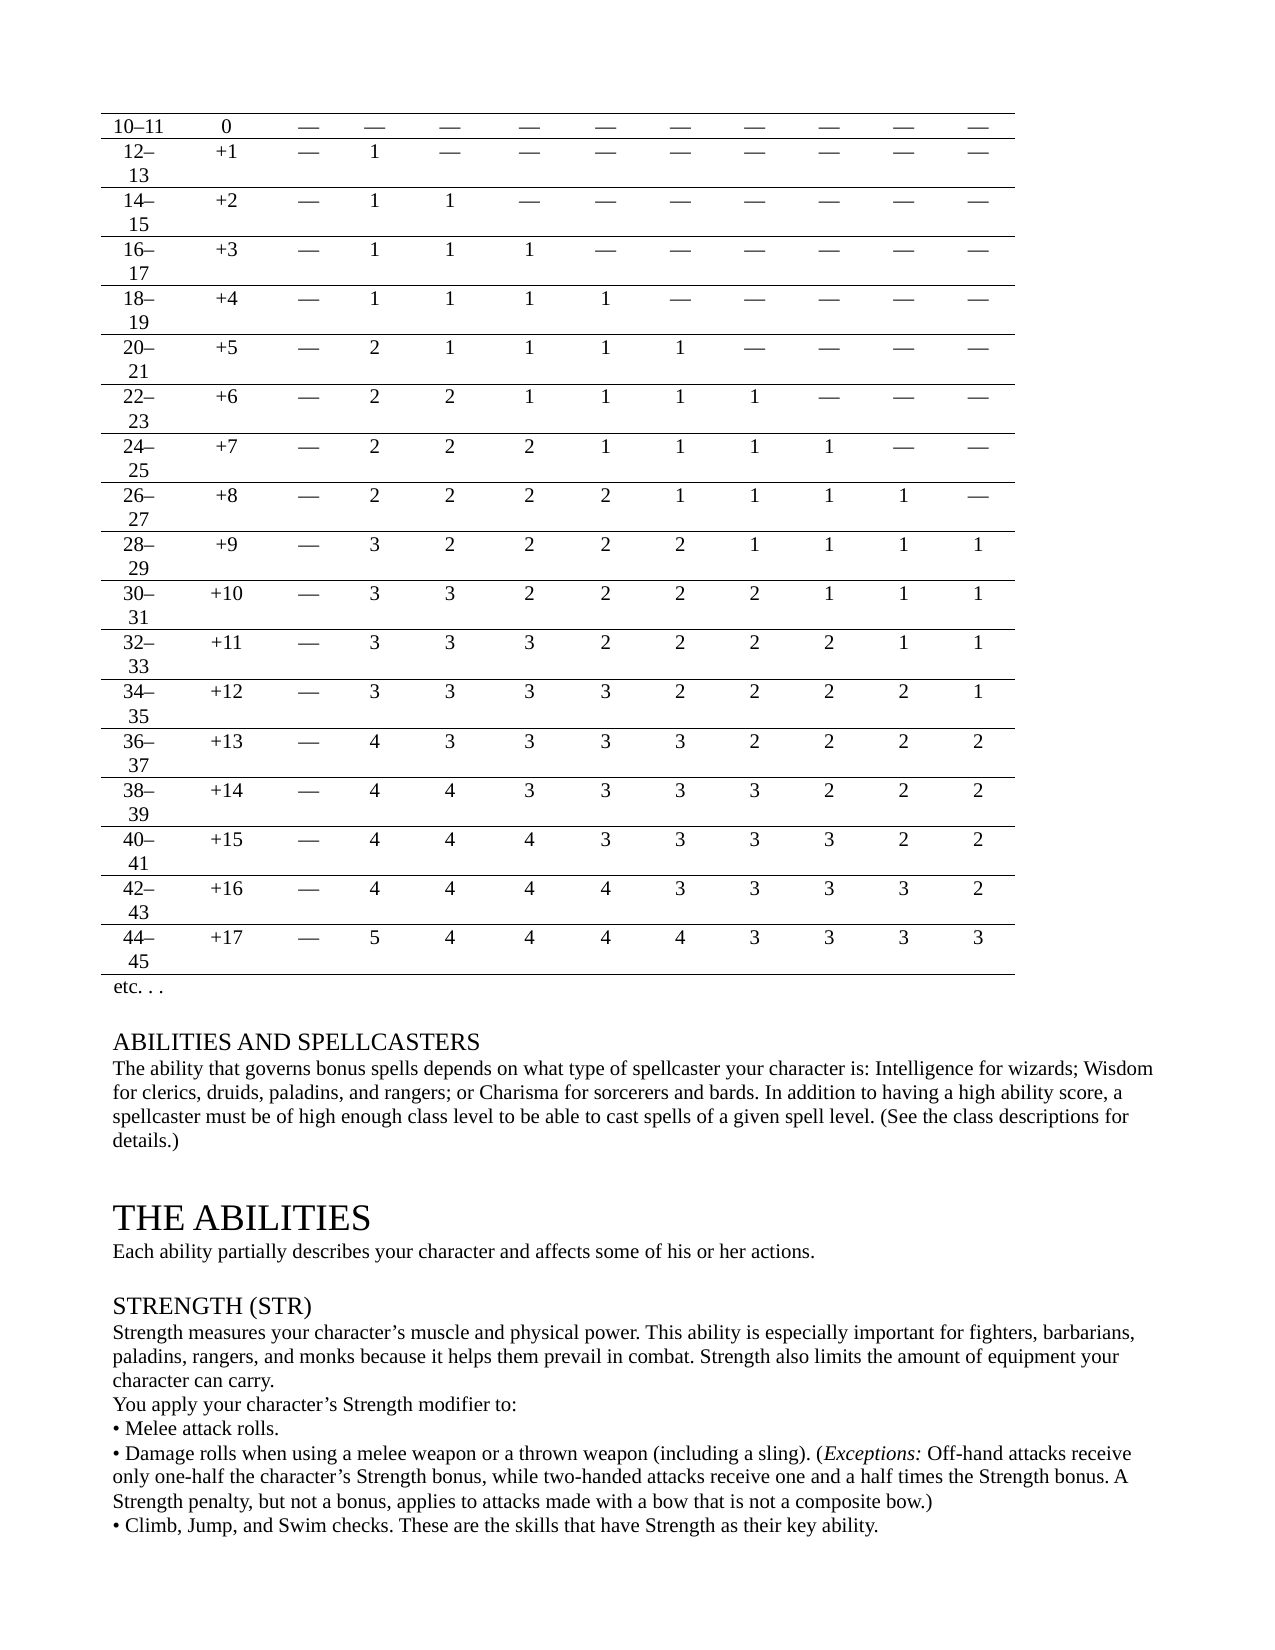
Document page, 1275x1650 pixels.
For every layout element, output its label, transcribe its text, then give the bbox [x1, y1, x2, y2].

table_cell — [568, 188, 643, 236]
table_cell 4 [490, 827, 568, 875]
table_cell [176, 975, 277, 998]
table_cell [568, 975, 643, 998]
table_cell [866, 975, 941, 998]
table_cell 2 [717, 630, 792, 678]
table_cell — [717, 114, 792, 138]
table_cell 4 [340, 876, 409, 924]
table_cell — [277, 483, 340, 531]
table_cell 3 [866, 876, 941, 924]
table_cell 24–25 [101, 434, 176, 482]
table_cell 3 [792, 827, 866, 875]
table_cell 3 [490, 630, 568, 678]
table_cell [792, 975, 866, 998]
table_cell — [568, 139, 643, 187]
table_cell — [941, 286, 1015, 334]
table_cell 3 [643, 729, 717, 777]
table_cell 1 [717, 532, 792, 580]
table_cell 38–39 [101, 778, 176, 826]
table_cell 1 [340, 237, 409, 285]
table_cell +1 [176, 139, 277, 187]
table_cell +17 [176, 925, 277, 973]
table_cell 1 [568, 434, 643, 482]
table_cell — [866, 335, 941, 383]
table_cell 22–23 [101, 385, 176, 433]
table_cell 1 [792, 532, 866, 580]
table_cell +5 [176, 335, 277, 383]
table_cell 2 [717, 729, 792, 777]
table_cell 2 [941, 827, 1015, 875]
table_cell 4 [409, 778, 490, 826]
table_cell 1 [340, 188, 409, 236]
table_cell 2 [568, 630, 643, 678]
table_cell 3 [643, 876, 717, 924]
table_cell — [941, 139, 1015, 187]
table_cell 3 [490, 680, 568, 728]
text Strength measures your character’s muscle and physical power. This ability is especially important for fighters, barbarians, paladins, rangers, and monks because it helps them prevail in combat. Strength also limits the amount of equipment your character can carry. [112, 1320, 1162, 1392]
table_cell +11 [176, 630, 277, 678]
table_cell 2 [340, 385, 409, 433]
table_cell — [792, 188, 866, 236]
table_cell 1 [941, 581, 1015, 629]
table_cell 1 [490, 237, 568, 285]
table_cell — [277, 680, 340, 728]
table_cell [277, 975, 340, 998]
table_cell 1 [866, 483, 941, 531]
table_cell — [866, 385, 941, 433]
table_cell — [717, 335, 792, 383]
table_cell 5 [340, 925, 409, 973]
table_cell — [941, 114, 1015, 138]
table_cell — [792, 286, 866, 334]
table_cell 1 [568, 335, 643, 383]
table_cell 16–17 [101, 237, 176, 285]
text • Melee attack rolls. [112, 1416, 1162, 1440]
table_cell +12 [176, 680, 277, 728]
table_cell 1 [409, 237, 490, 285]
table_cell 28–29 [101, 532, 176, 580]
table_cell 4 [643, 925, 717, 973]
table_cell 2 [643, 630, 717, 678]
table_cell — [277, 385, 340, 433]
table_cell 20–21 [101, 335, 176, 383]
table_cell 3 [340, 581, 409, 629]
table_cell 2 [643, 581, 717, 629]
table_cell 3 [792, 925, 866, 973]
table_cell 2 [340, 434, 409, 482]
table_cell 1 [490, 335, 568, 383]
table_cell 3 [568, 729, 643, 777]
table_cell 1 [568, 385, 643, 433]
table_cell 14–15 [101, 188, 176, 236]
table_cell 10–11 [101, 114, 176, 138]
table_cell — [717, 139, 792, 187]
table_cell 1 [792, 434, 866, 482]
table_cell — [340, 114, 409, 138]
table_cell 4 [409, 827, 490, 875]
table_cell 3 [568, 827, 643, 875]
table_cell — [717, 237, 792, 285]
table_cell 3 [717, 876, 792, 924]
table_cell 1 [409, 335, 490, 383]
table_cell 32–33 [101, 630, 176, 678]
text STRENGTH (STR) [112, 1291, 1162, 1320]
table_cell — [643, 139, 717, 187]
table_cell 3 [568, 778, 643, 826]
table_cell +10 [176, 581, 277, 629]
table_cell — [490, 188, 568, 236]
table_cell 0 [176, 114, 277, 138]
table_cell 3 [643, 827, 717, 875]
table_cell 1 [941, 680, 1015, 728]
table_cell — [277, 630, 340, 678]
table_cell — [717, 188, 792, 236]
table_cell 3 [409, 729, 490, 777]
table_cell 4 [340, 729, 409, 777]
table_cell 1 [792, 483, 866, 531]
table_cell 1 [340, 286, 409, 334]
table_cell 1 [941, 532, 1015, 580]
table_cell — [792, 237, 866, 285]
table_cell — [277, 335, 340, 383]
table_cell [717, 975, 792, 998]
table_cell 3 [340, 630, 409, 678]
table_cell 1 [941, 630, 1015, 678]
table_cell 1 [717, 483, 792, 531]
table_cell 2 [643, 680, 717, 728]
table_cell 1 [490, 286, 568, 334]
table_cell 18–19 [101, 286, 176, 334]
table_cell — [277, 876, 340, 924]
table_cell 1 [643, 385, 717, 433]
table_cell 2 [792, 778, 866, 826]
table_cell etc. . . [101, 975, 176, 998]
table_cell 26–27 [101, 483, 176, 531]
table_cell 4 [340, 827, 409, 875]
table_cell 2 [490, 483, 568, 531]
table_cell 3 [490, 778, 568, 826]
table_cell 1 [643, 434, 717, 482]
table_cell +14 [176, 778, 277, 826]
table_cell +4 [176, 286, 277, 334]
table_cell 2 [409, 434, 490, 482]
table_cell 2 [490, 532, 568, 580]
table_cell — [277, 237, 340, 285]
table_cell — [717, 286, 792, 334]
table_cell — [792, 385, 866, 433]
table_cell — [792, 114, 866, 138]
table_cell 3 [409, 680, 490, 728]
table_cell 2 [866, 778, 941, 826]
table_cell 3 [340, 680, 409, 728]
table_cell 3 [792, 876, 866, 924]
table_cell +7 [176, 434, 277, 482]
table_cell 1 [409, 188, 490, 236]
text The ability that governs bonus spells depends on what type of spellcaster your character is: Intelligence for wizards; Wisdom for clerics, druids, paladins, and rangers; or Charisma for sorcerers and bards. In addition to having a high ability score, a spellcaster must be of high enough class level to be able to cast spells of a given spell level. (See the class descriptions for details.) [112, 1056, 1162, 1152]
table_cell — [941, 237, 1015, 285]
table_cell 2 [717, 581, 792, 629]
table_cell 3 [409, 581, 490, 629]
text You apply your character’s Strength modifier to: [112, 1392, 1162, 1416]
table_cell 2 [568, 581, 643, 629]
table_cell — [277, 581, 340, 629]
table_cell 34–35 [101, 680, 176, 728]
table_cell 40–41 [101, 827, 176, 875]
table_cell — [941, 188, 1015, 236]
table_cell 2 [792, 729, 866, 777]
table_cell — [643, 188, 717, 236]
table_cell — [277, 114, 340, 138]
table_cell 3 [568, 680, 643, 728]
table_cell +9 [176, 532, 277, 580]
table_cell 3 [409, 630, 490, 678]
text Each ability partially describes your character and affects some of his or her actions. [112, 1238, 1162, 1263]
table_cell 42–43 [101, 876, 176, 924]
table_cell +16 [176, 876, 277, 924]
table_cell 1 [490, 385, 568, 433]
table_cell +13 [176, 729, 277, 777]
table_cell — [941, 483, 1015, 531]
table_cell [490, 975, 568, 998]
table_cell 1 [866, 532, 941, 580]
table_cell 4 [409, 925, 490, 973]
table_cell 2 [490, 434, 568, 482]
text THE ABILITIES [112, 1195, 1162, 1238]
table_cell 36–37 [101, 729, 176, 777]
table_cell 3 [717, 827, 792, 875]
table_cell 1 [866, 581, 941, 629]
table_cell — [277, 139, 340, 187]
table_cell 4 [340, 778, 409, 826]
table_cell 30–31 [101, 581, 176, 629]
table_cell — [866, 188, 941, 236]
table_cell — [409, 139, 490, 187]
table_cell 4 [490, 925, 568, 973]
table_cell +2 [176, 188, 277, 236]
table_cell 2 [792, 680, 866, 728]
table_cell 12–13 [101, 139, 176, 187]
table_cell — [941, 385, 1015, 433]
table_cell 3 [340, 532, 409, 580]
table_cell 2 [717, 680, 792, 728]
table_cell 4 [409, 876, 490, 924]
table_cell — [866, 139, 941, 187]
table_cell — [277, 827, 340, 875]
table_cell — [866, 434, 941, 482]
table_cell 2 [340, 335, 409, 383]
table_cell — [277, 532, 340, 580]
table_cell — [643, 114, 717, 138]
table_cell — [490, 139, 568, 187]
table_cell 1 [717, 385, 792, 433]
table_cell 2 [941, 778, 1015, 826]
table_cell 2 [792, 630, 866, 678]
table_cell [941, 975, 1015, 998]
table_cell 44–45 [101, 925, 176, 973]
text • Damage rolls when using a melee weapon or a thrown weapon (including a sling). (Exceptions: Off-hand attacks receive only one-half the character’s Strength bonus, while two-handed attacks receive one and a half times the Strength bonus. A Strength penalty, but not a bonus, applies to attacks made with a bow that is not a composite bow.) [112, 1440, 1162, 1513]
table_cell — [490, 114, 568, 138]
table_cell 1 [866, 630, 941, 678]
table_cell — [568, 237, 643, 285]
table_cell +6 [176, 385, 277, 433]
table_cell — [277, 778, 340, 826]
table_cell — [277, 925, 340, 973]
table_cell — [792, 139, 866, 187]
table_cell 3 [490, 729, 568, 777]
table_cell +8 [176, 483, 277, 531]
table_cell 1 [643, 335, 717, 383]
table_cell — [568, 114, 643, 138]
table_cell +3 [176, 237, 277, 285]
table_cell 1 [568, 286, 643, 334]
table_cell [340, 975, 409, 998]
table_cell 3 [941, 925, 1015, 973]
table_cell — [643, 286, 717, 334]
table_cell 1 [717, 434, 792, 482]
table_cell 3 [717, 925, 792, 973]
table_cell — [277, 188, 340, 236]
table_cell — [792, 335, 866, 383]
table_cell 1 [792, 581, 866, 629]
table_cell 2 [941, 729, 1015, 777]
table_cell 2 [409, 385, 490, 433]
table_cell — [941, 335, 1015, 383]
table_cell — [277, 434, 340, 482]
table_cell — [866, 286, 941, 334]
table_cell 2 [941, 876, 1015, 924]
table_cell 2 [866, 680, 941, 728]
table_cell 1 [409, 286, 490, 334]
table_cell 2 [409, 483, 490, 531]
table_cell 4 [490, 876, 568, 924]
table_cell — [409, 114, 490, 138]
table_cell — [643, 237, 717, 285]
table_cell 3 [717, 778, 792, 826]
table_cell 2 [340, 483, 409, 531]
table_cell 2 [866, 729, 941, 777]
table_cell 2 [568, 532, 643, 580]
table_cell 4 [568, 876, 643, 924]
table_cell 1 [643, 483, 717, 531]
table_cell [409, 975, 490, 998]
table_cell — [866, 114, 941, 138]
text • Climb, Jump, and Swim checks. These are the skills that have Strength as their key ability. [112, 1513, 1162, 1537]
table_cell 2 [409, 532, 490, 580]
table_cell — [277, 729, 340, 777]
table_cell +15 [176, 827, 277, 875]
table_cell — [941, 434, 1015, 482]
table_cell — [866, 237, 941, 285]
text ABILITIES AND SPELLCASTERS [112, 1027, 1162, 1056]
table_cell — [277, 286, 340, 334]
table_cell 2 [568, 483, 643, 531]
table_cell 2 [490, 581, 568, 629]
table_cell 3 [866, 925, 941, 973]
table_cell 1 [340, 139, 409, 187]
table_cell 4 [568, 925, 643, 973]
table_cell 2 [866, 827, 941, 875]
table_cell 2 [643, 532, 717, 580]
table_cell 3 [643, 778, 717, 826]
table_cell [643, 975, 717, 998]
